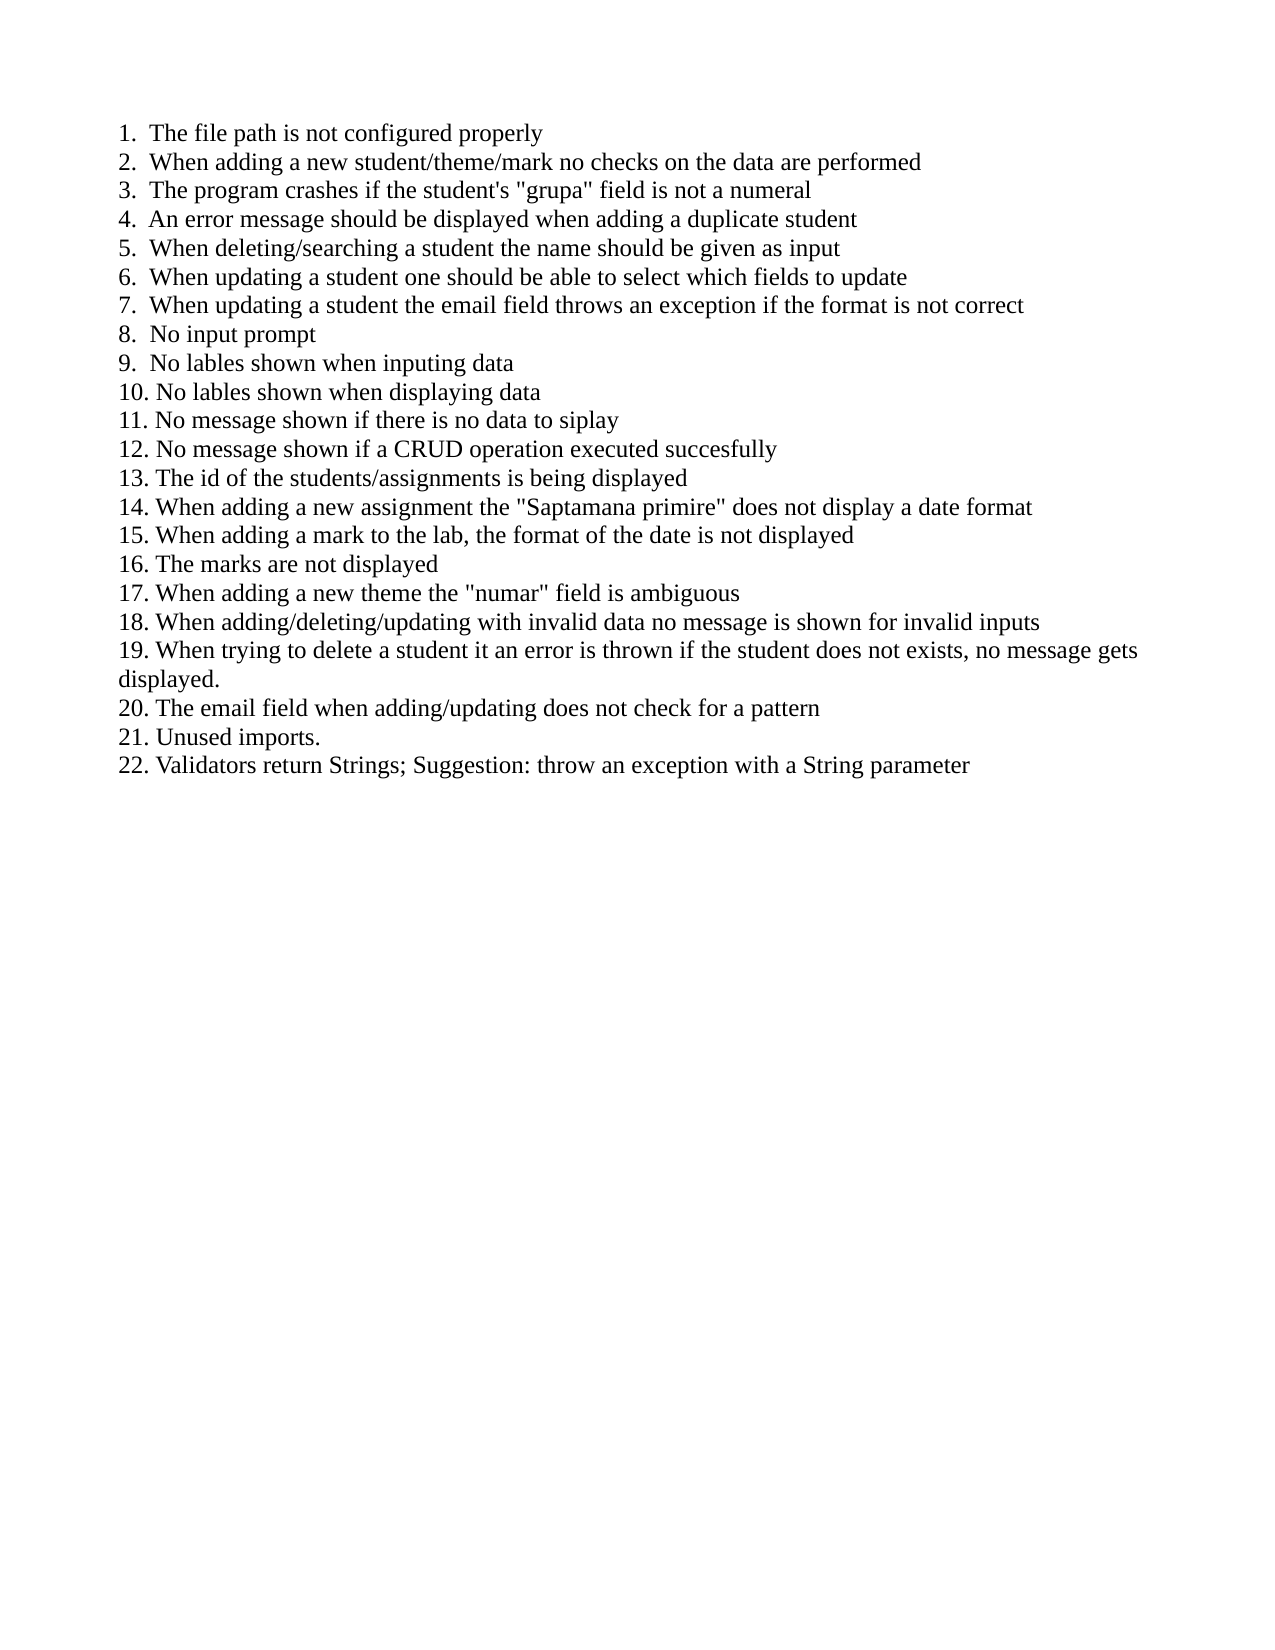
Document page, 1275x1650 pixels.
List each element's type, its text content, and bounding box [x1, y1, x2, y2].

text 9. No lables shown when inputing data [118, 348, 1157, 377]
text 21. Unused imports. [118, 722, 1157, 751]
text 11. No message shown if there is no data to siplay [118, 406, 1157, 434]
text 17. When adding a new theme the "numar" field is ambiguous [118, 578, 1157, 607]
text 18. When adding/deleting/updating with invalid data no message is shown for invalid inputs [118, 607, 1157, 636]
text 15. When adding a mark to the lab, the format of the date is not displayed [118, 521, 1157, 549]
text 19. When trying to delete a student it an error is thrown if the student does not exists, no message gets displayed. [118, 636, 1157, 693]
text 2. When adding a new student/theme/mark no checks on the data are performed [118, 147, 1157, 176]
text 1. The file path is not configured properly [118, 118, 1157, 147]
text 4. An error message should be displayed when adding a duplicate student [118, 204, 1157, 233]
text 16. The marks are not displayed [118, 549, 1157, 578]
text 12. No message shown if a CRUD operation executed succesfully [118, 434, 1157, 463]
text 22. Validators return Strings; Suggestion: throw an exception with a String parameter [118, 751, 1157, 779]
text 20. The email field when adding/updating does not check for a pattern [118, 693, 1157, 722]
text 7. When updating a student the email field throws an exception if the format is not correct [118, 291, 1157, 319]
text 8. No input prompt [118, 319, 1157, 348]
text 10. No lables shown when displaying data [118, 377, 1157, 406]
text 14. When adding a new assignment the "Saptamana primire" does not display a date format [118, 492, 1157, 521]
text 13. The id of the students/assignments is being displayed [118, 463, 1157, 492]
text 3. The program crashes if the student's "grupa" field is not a numeral [118, 176, 1157, 204]
text 6. When updating a student one should be able to select which fields to update [118, 262, 1157, 291]
text 5. When deleting/searching a student the name should be given as input [118, 233, 1157, 262]
